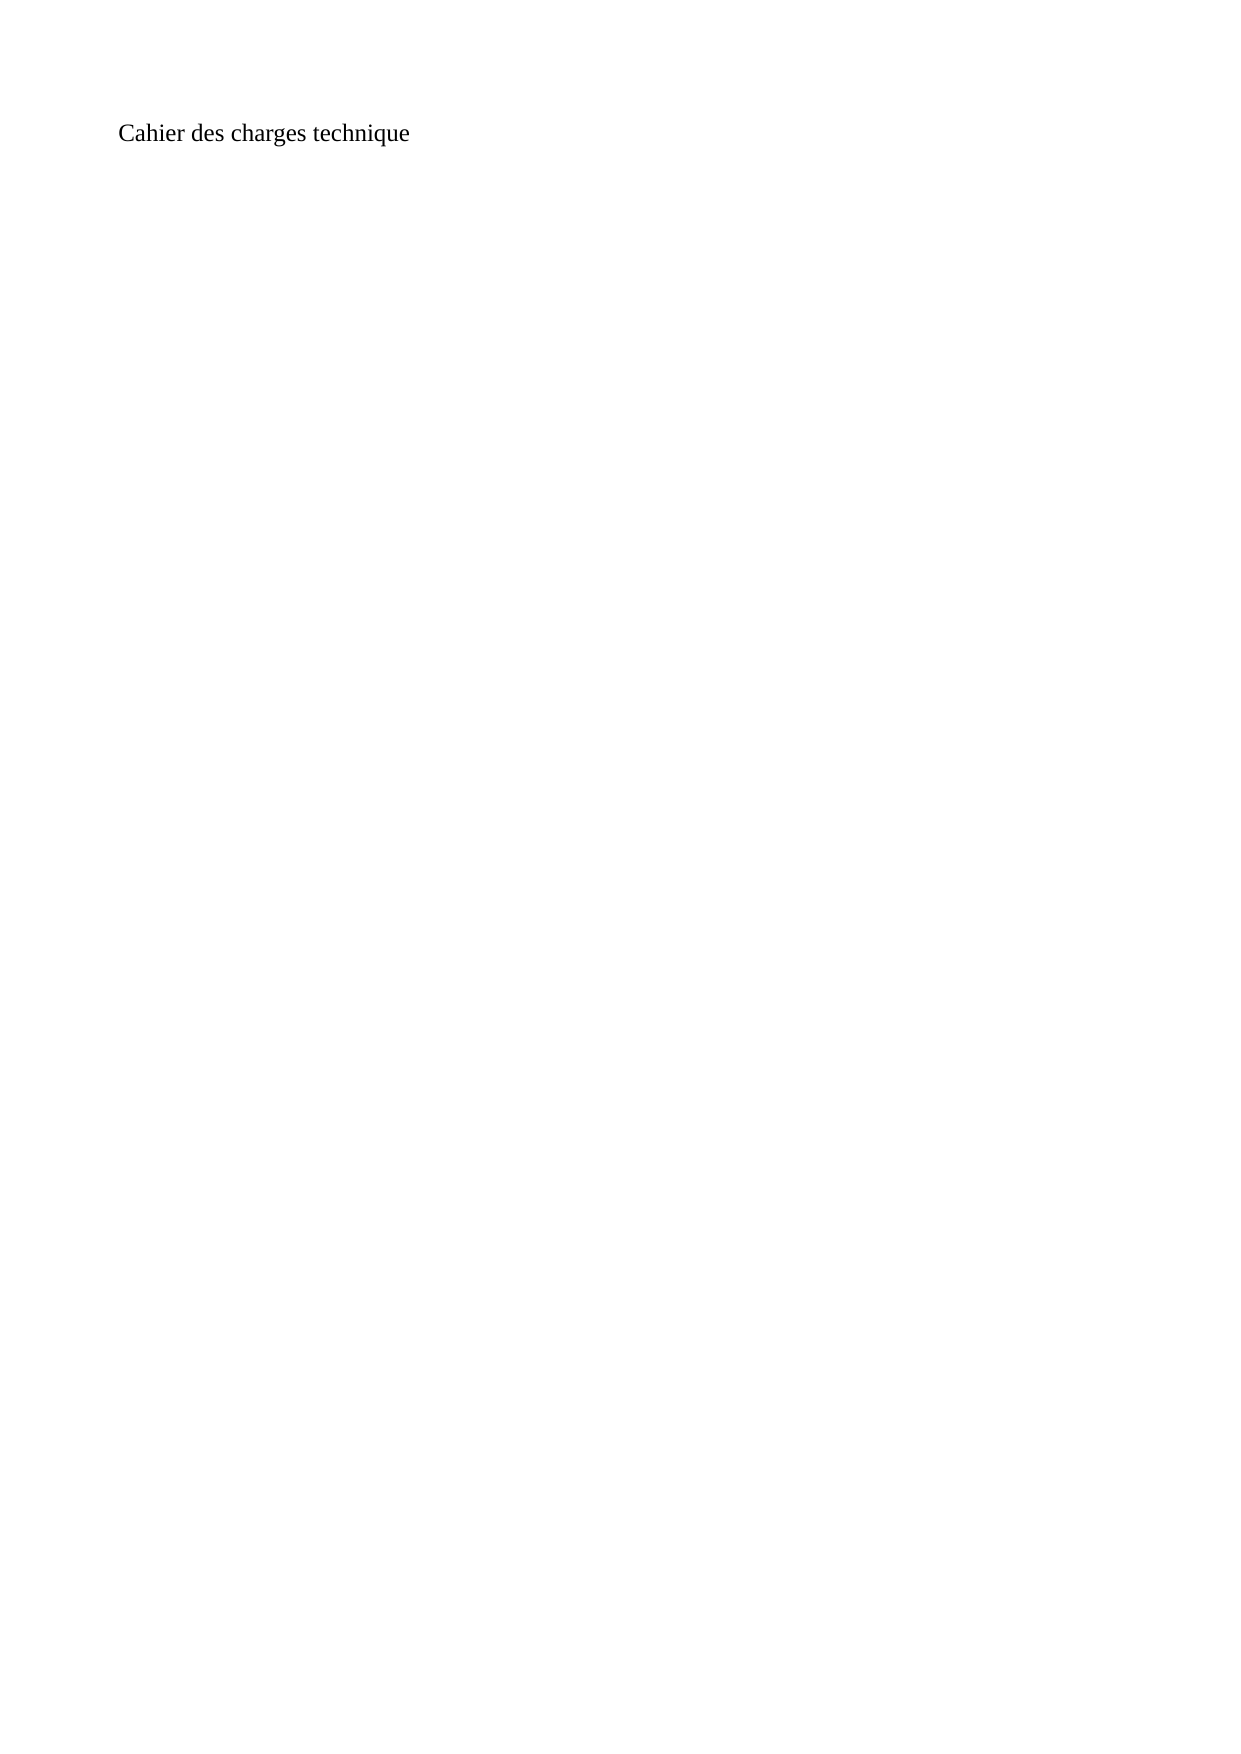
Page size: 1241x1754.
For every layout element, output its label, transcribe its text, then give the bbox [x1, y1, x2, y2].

text Cahier des charges technique [118, 118, 1122, 147]
